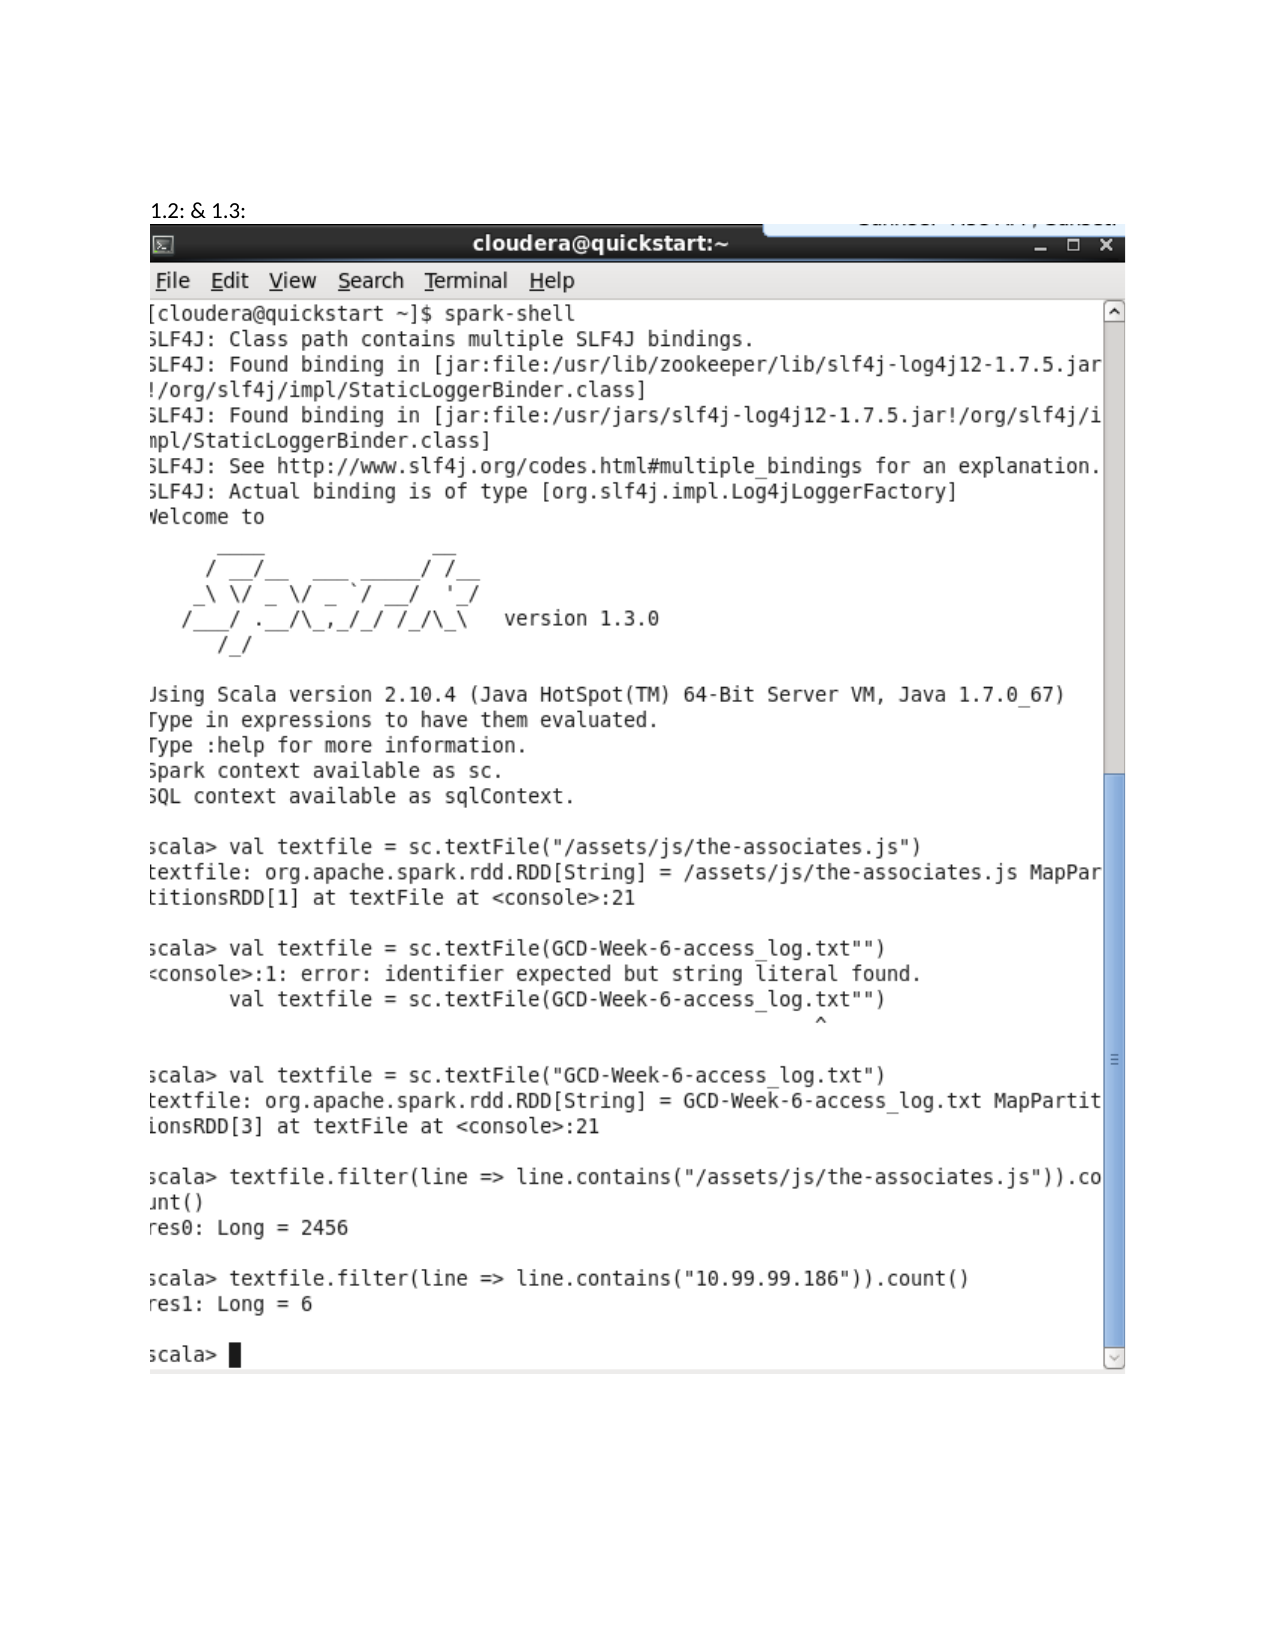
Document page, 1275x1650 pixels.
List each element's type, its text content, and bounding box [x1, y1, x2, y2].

text 1.2: & 1.3: [150, 196, 1125, 224]
